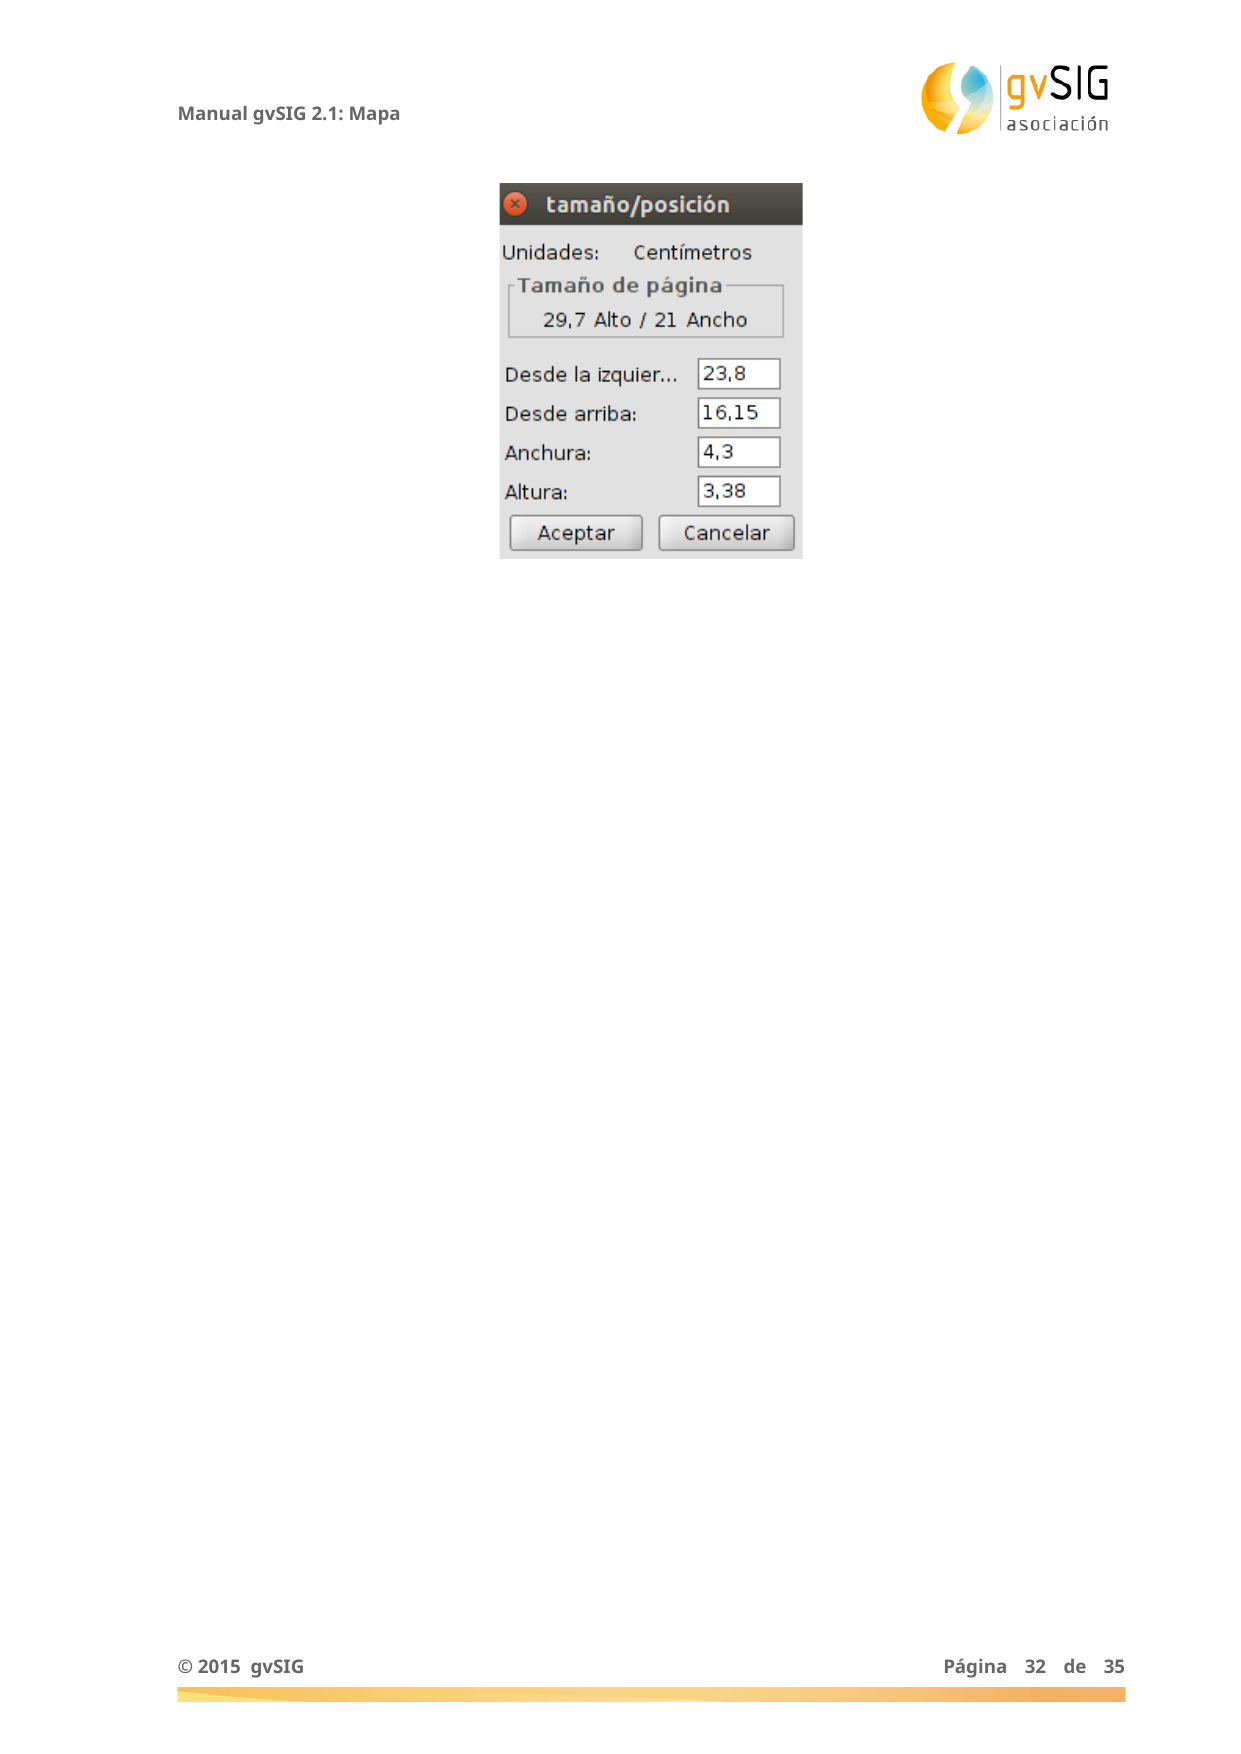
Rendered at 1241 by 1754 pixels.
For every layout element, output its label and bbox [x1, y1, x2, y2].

picture [902, 47, 1122, 148]
picture [499, 183, 803, 559]
picture [177, 1687, 1126, 1702]
